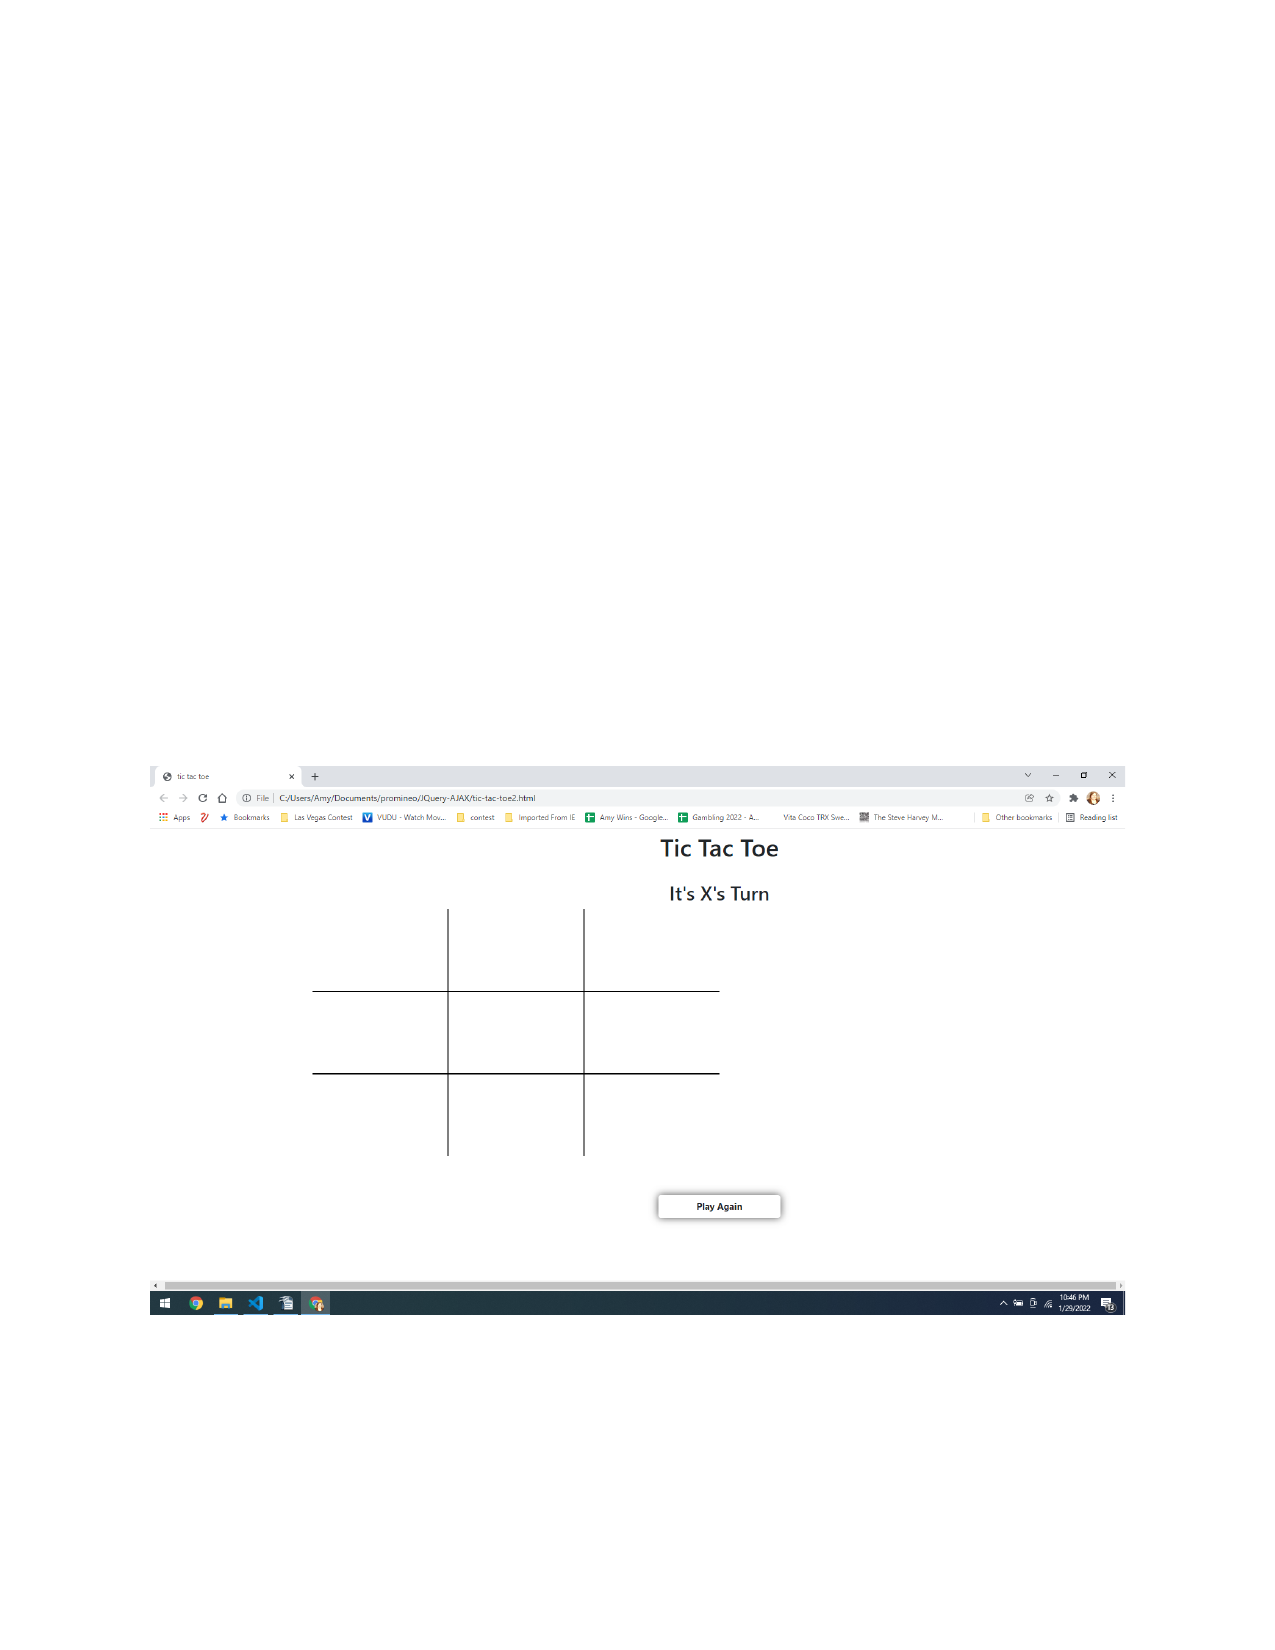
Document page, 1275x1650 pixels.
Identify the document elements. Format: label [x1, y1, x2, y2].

picture [150, 766, 1125, 1315]
